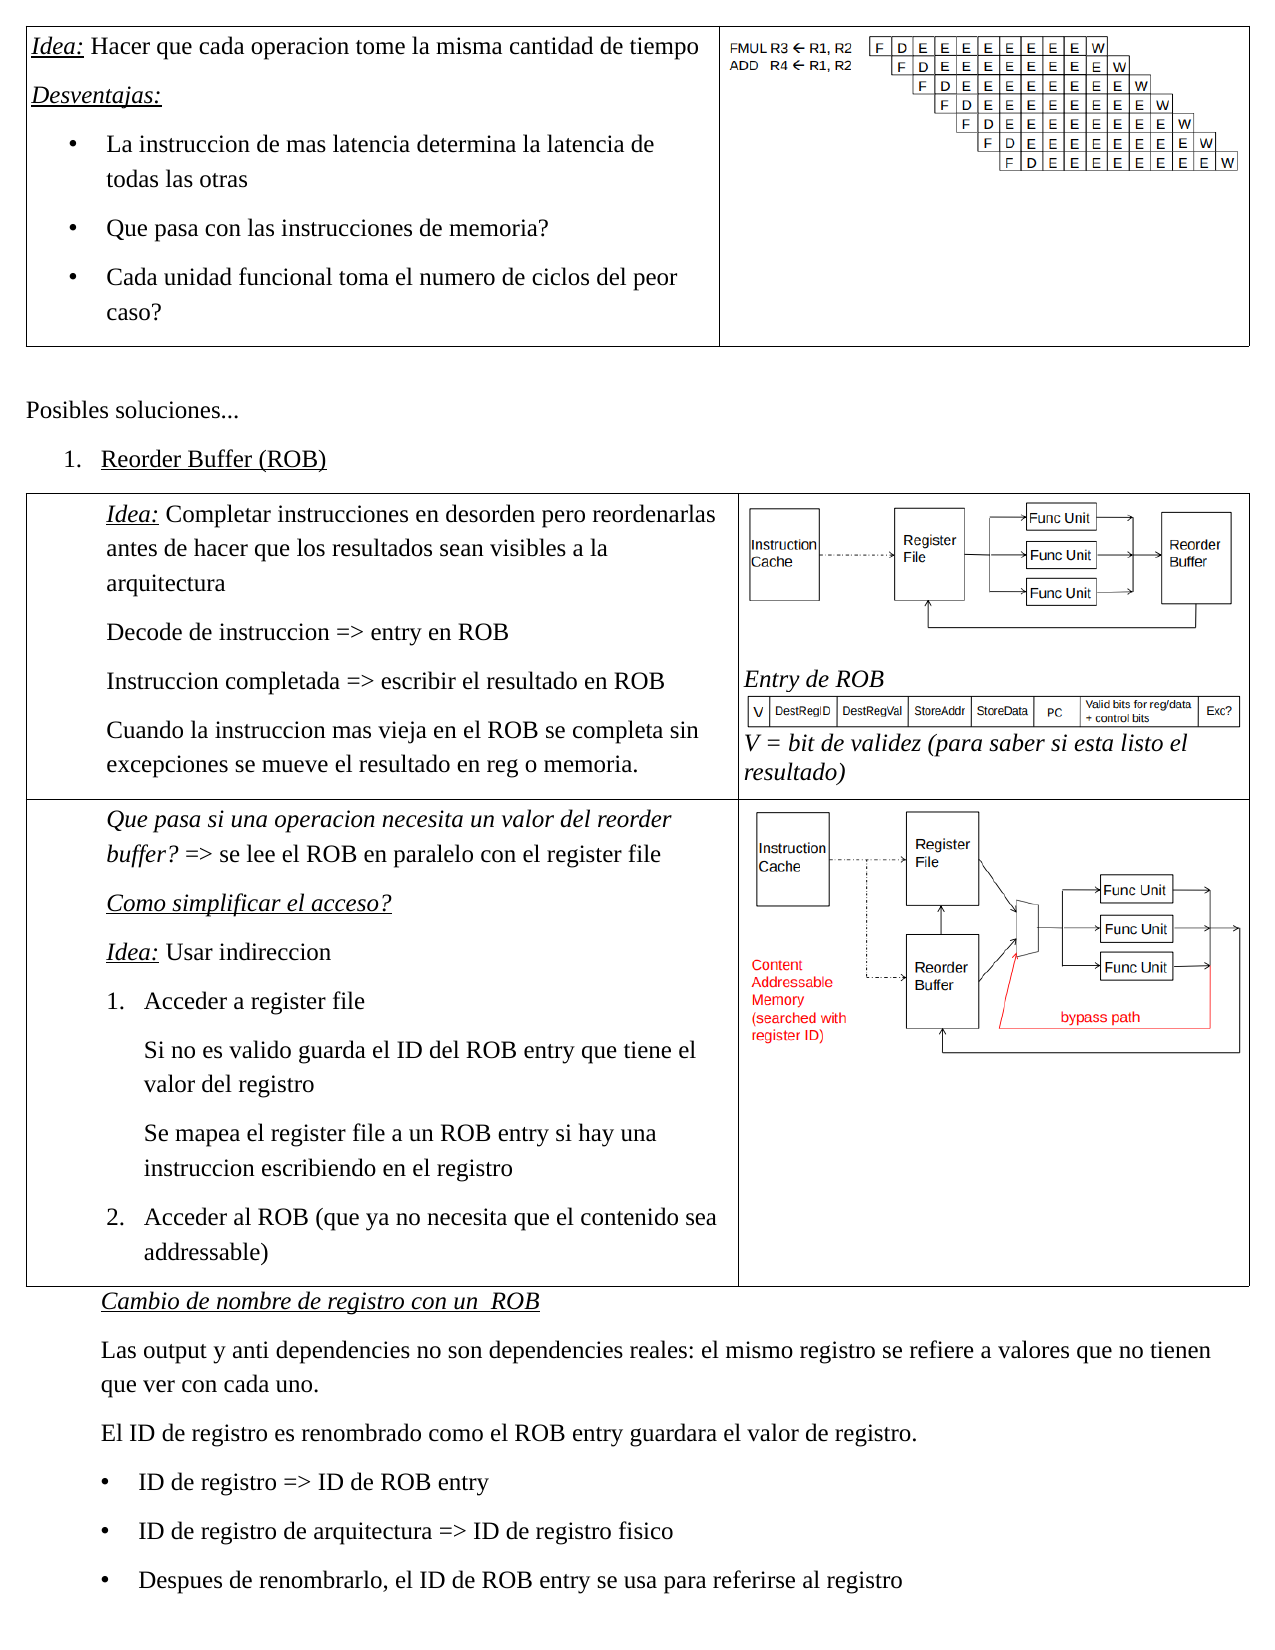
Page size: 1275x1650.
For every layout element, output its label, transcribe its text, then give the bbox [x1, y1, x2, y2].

table_cell [739, 800, 1249, 1286]
picture [725, 31, 1244, 183]
list Despues de renombrarlo, el ID de ROB entry se usa para referirse al registro [101, 1566, 1249, 1594]
table_header Idea: Completar instrucciones en desorden pero reordenarlas antes de hacer que los resultados sean visibles a la arquitectura Decode de instruccion => entry en ROB Instruccion completada => escribir el resultado en ROB Cuando la instruccion mas vieja en el ROB se completa sin excepciones se mueve el resultado en reg o memoria. [27, 494, 738, 798]
table_header Entry de ROB V = bit de validez (para saber si esta listo el resultado) [739, 494, 1249, 798]
list Las output y anti dependencies no son dependencies reales: el mismo registro se refiere a valores que no tienen que ver con cada uno. [63, 1335, 1249, 1398]
list ID de registro => ID de ROB entry [101, 1467, 1249, 1496]
picture [743, 498, 1236, 635]
list El ID de registro es renombrado como el ROB entry guardara el valor de registro. [63, 1418, 1249, 1447]
table_cell Que pasa si una operacion necesita un valor del reorder buffer? => se lee el ROB en paralelo con el register file Como simplificar el acceso? Idea: Usar indireccion Acceder a register file Si no es valido guarda el ID del ROB entry que tiene el valor del registro Se mapea el register file a un ROB entry si hay una instruccion escribiendo en el registro Acceder al ROB (que ya no necesita que el contenido sea addressable) [27, 800, 738, 1286]
text Posibles soluciones... [26, 395, 1249, 423]
table_header [720, 27, 1249, 346]
picture [743, 692, 1244, 729]
list Reorder Buffer (ROB) [63, 444, 1249, 473]
list Cambio de nombre de registro con un ROB [63, 1287, 1249, 1314]
list ID de registro de arquitectura => ID de registro fisico [101, 1516, 1249, 1545]
picture [743, 804, 1244, 1062]
table_header Idea: Hacer que cada operacion tome la misma cantidad de tiempo Desventajas: La instruccion de mas latencia determina la latencia de todas las otras Que pasa con las instrucciones de memoria? Cada unidad funcional toma el numero de ciclos del peor caso? [27, 27, 719, 346]
